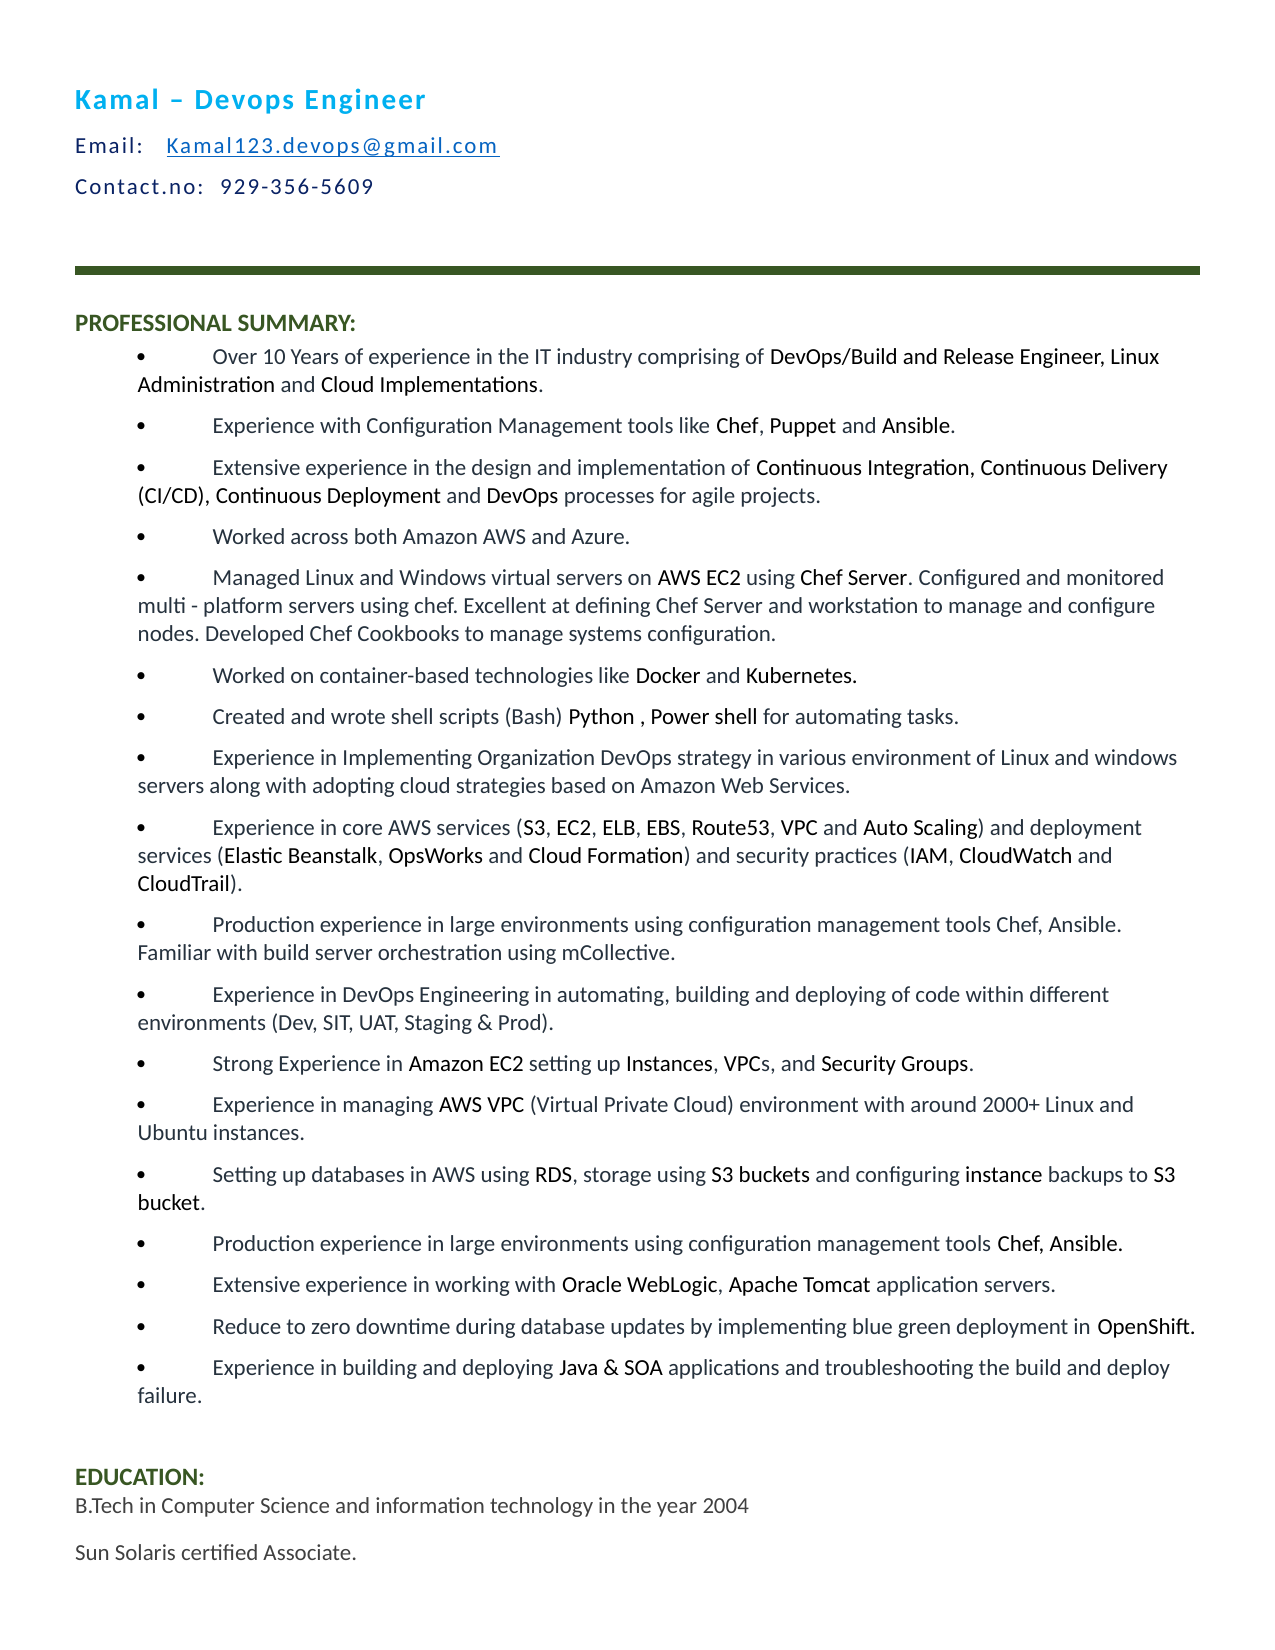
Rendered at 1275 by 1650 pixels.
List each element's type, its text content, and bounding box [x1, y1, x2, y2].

list Experience in DevOps Engineering in automating, building and deploying of code within different environments (Dev, SIT, UAT, Staging & Prod). [137, 980, 1200, 1036]
list Production experience in large environments using configuration management tools Chef, Ansible. Familiar with build server orchestration using mCollective. [137, 910, 1200, 966]
list Strong Experience in Amazon EC2 setting up Instances, VPCs, and Security Groups. [137, 1049, 1200, 1077]
list Reduce to zero downtime during database updates by implementing blue green deployment in OpenShift. [137, 1312, 1200, 1340]
list Extensive experience in working with Oracle WebLogic, Apache Tomcat application servers. [137, 1271, 1200, 1298]
list Worked on container-based technologies like Docker and Kubernetes. [137, 661, 1200, 689]
list Production experience in large environments using configuration management tools Chef, Ansible. [137, 1229, 1200, 1257]
list Experience in building and deploying Java & SOA applications and troubleshooting the build and deploy failure. [137, 1353, 1200, 1409]
text Email: Kamal123.devops@gmail.com [75, 131, 1200, 159]
list Created and wrote shell scripts (Bash) Python , Power shell for automating tasks. [137, 702, 1200, 730]
text EDUCATION: [75, 1461, 1200, 1492]
text Sun Solaris certified Associate. [75, 1538, 1200, 1566]
list Over 10 Years of experience in the IT industry comprising of DevOps/Build and Release Engineer, Linux Administration and Cloud Implementations. [137, 342, 1200, 398]
list Experience with Configuration Management tools like Chef, Puppet and Ansible. [137, 411, 1200, 439]
list Managed Linux and Windows virtual servers on AWS EC2 using Chef Server. Configured and monitored multi - platform servers using chef. Excellent at defining Chef Server and workstation to manage and configure nodes. Developed Chef Cookbooks to manage systems configuration. [137, 563, 1200, 647]
text B.Tech in Computer Science and information technology in the year 2004 [75, 1492, 1200, 1519]
text Contact.no: 929-356-5609 [75, 172, 1200, 200]
list Experience in Implementing Organization DevOps strategy in various environment of Linux and windows servers along with adopting cloud strategies based on Amazon Web Services. [137, 743, 1200, 799]
text PROFESSIONAL SUMMARY: [75, 307, 1200, 337]
list Extensive experience in the design and implementation of Continuous Integration, Continuous Delivery (CI/CD), Continuous Deployment and DevOps processes for agile projects. [137, 453, 1200, 509]
list Experience in managing AWS VPC (Virtual Private Cloud) environment with around 2000+ Linux and Ubuntu instances. [137, 1090, 1200, 1146]
text Kamal – Devops Engineer [75, 81, 1200, 117]
list Worked across both Amazon AWS and Azure. [137, 522, 1200, 550]
list Setting up databases in AWS using RDS, storage using S3 buckets and configuring instance backups to S3 bucket. [137, 1160, 1200, 1216]
list Experience in core AWS services (S3, EC2, ELB, EBS, Route53, VPC and Auto Scaling) and deployment services (Elastic Beanstalk, OpsWorks and Cloud Formation) and security practices (IAM, CloudWatch and CloudTrail). [137, 813, 1200, 897]
